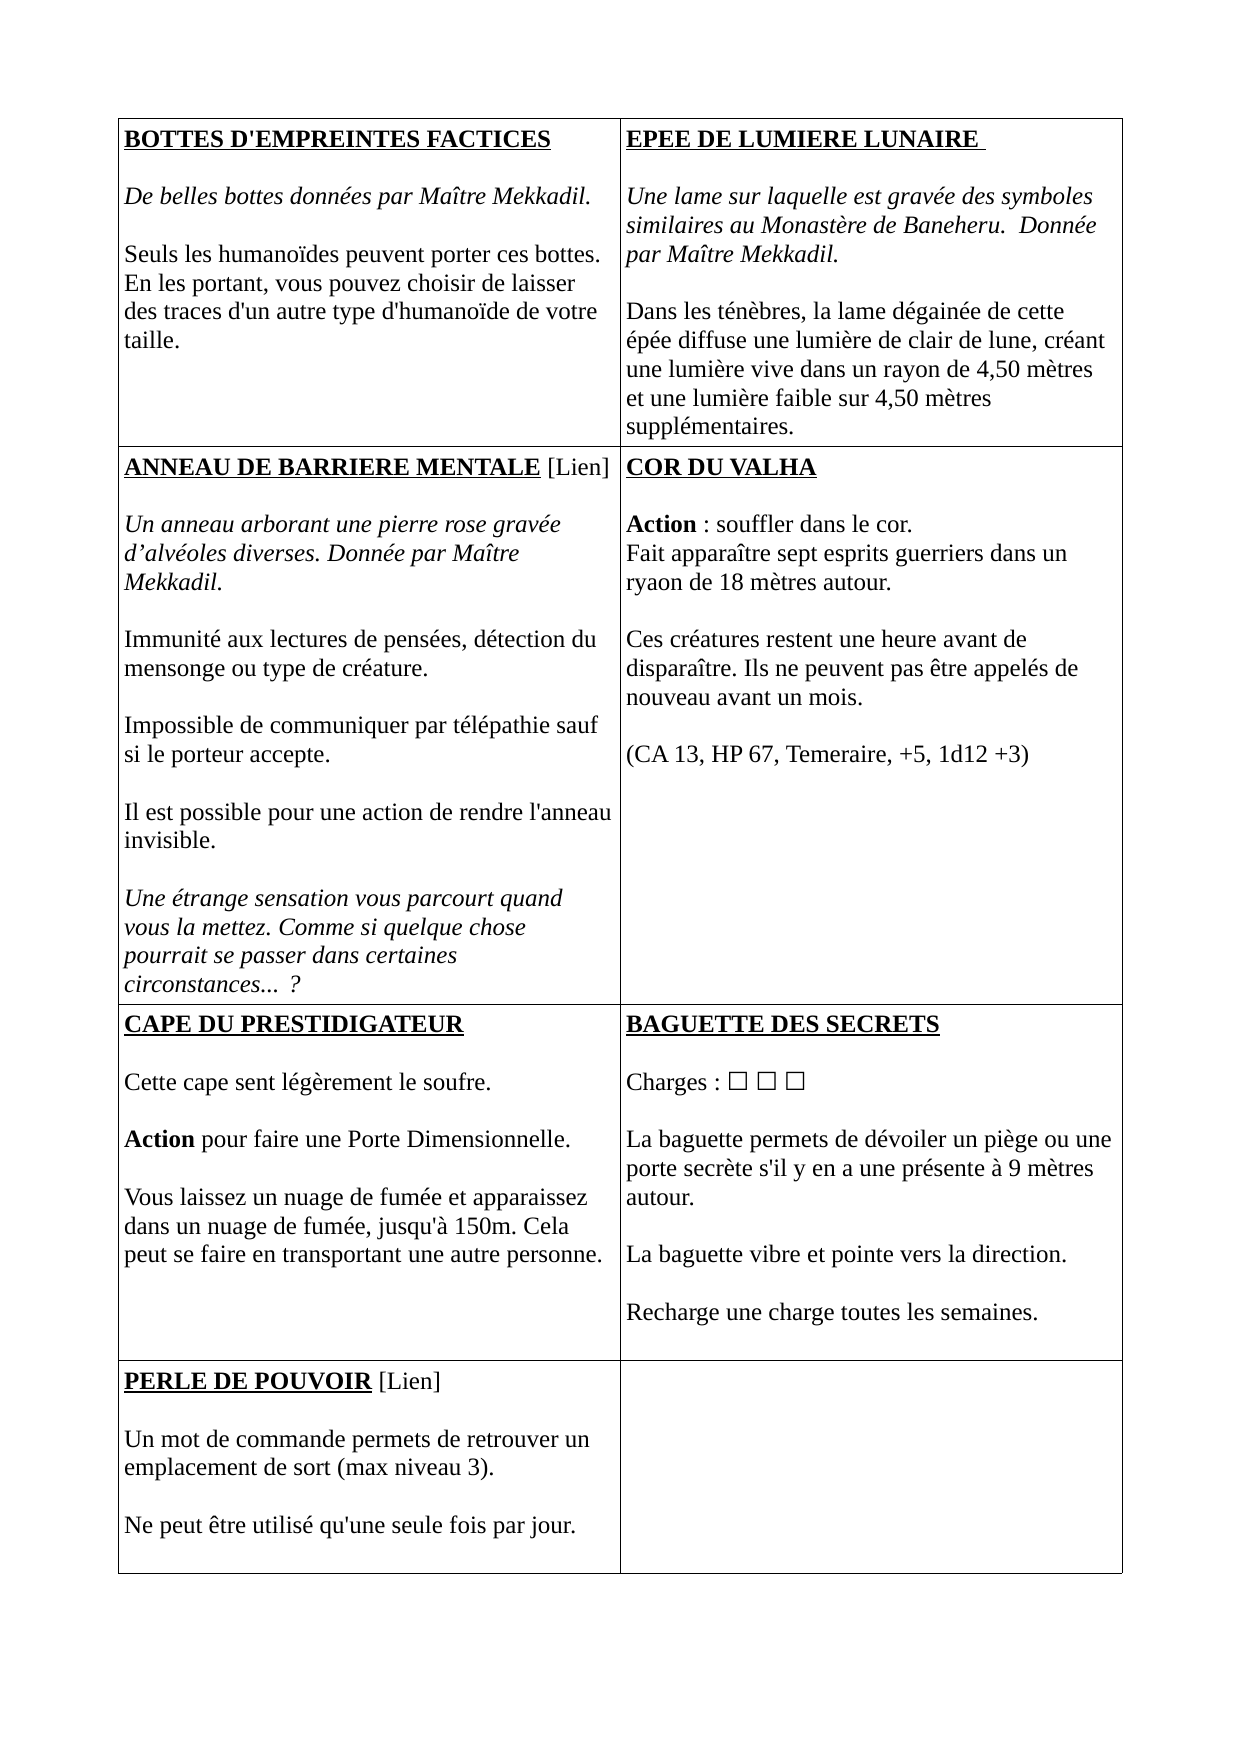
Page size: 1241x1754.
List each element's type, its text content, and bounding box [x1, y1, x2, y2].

table_cell COR DU VALHA Action : souffler dans le cor. Fait apparaître sept esprits guerriers dans un ryaon de 18 mètres autour. Ces créatures restent une heure avant de disparaître. Ils ne peuvent pas être appelés de nouveau avant un mois. (CA 13, HP 67, Temeraire, +5, 1d12 +3) [621, 447, 1122, 1004]
table_cell PERLE DE POUVOIR [Lien] Un mot de commande permets de retrouver un emplacement de sort (max niveau 3). Ne peut être utilisé qu'une seule fois par jour. [119, 1361, 620, 1573]
table_cell BAGUETTE DES SECRETS Charges : ☐ ☐ ☐ La baguette permets de dévoiler un piège ou une porte secrète s'il y en a une présente à 9 mètres autour. La baguette vibre et pointe vers la direction. Recharge une charge toutes les semaines. [621, 1005, 1122, 1360]
table_cell CAPE DU PRESTIDIGATEUR Cette cape sent légèrement le soufre. Action pour faire une Porte Dimensionnelle. Vous laissez un nuage de fumée et apparaissez dans un nuage de fumée, jusqu'à 150m. Cela peut se faire en transportant une autre personne. [119, 1005, 620, 1360]
table_header BOTTES D'EMPREINTES FACTICES De belles bottes données par Maître Mekkadil. Seuls les humanoïdes peuvent porter ces bottes. En les portant, vous pouvez choisir de laisser des traces d'un autre type d'humanoïde de votre taille. [119, 119, 620, 446]
table_cell [621, 1361, 1122, 1573]
table_cell ANNEAU DE BARRIERE MENTALE [Lien] Un anneau arborant une pierre rose gravée d’alvéoles diverses. Donnée par Maître Mekkadil. Immunité aux lectures de pensées, détection du mensonge ou type de créature. Impossible de communiquer par télépathie sauf si le porteur accepte. Il est possible pour une action de rendre l'anneau invisible. Une étrange sensation vous parcourt quand vous la mettez. Comme si quelque chose pourrait se passer dans certaines circonstances... ? [119, 447, 620, 1004]
table_header EPEE DE LUMIERE LUNAIRE Une lame sur laquelle est gravée des symboles similaires au Monastère de Baneheru. Donnée par Maître Mekkadil. Dans les ténèbres, la lame dégainée de cette épée diffuse une lumière de clair de lune, créant une lumière vive dans un rayon de 4,50 mètres et une lumière faible sur 4,50 mètres supplémentaires. [621, 119, 1122, 446]
